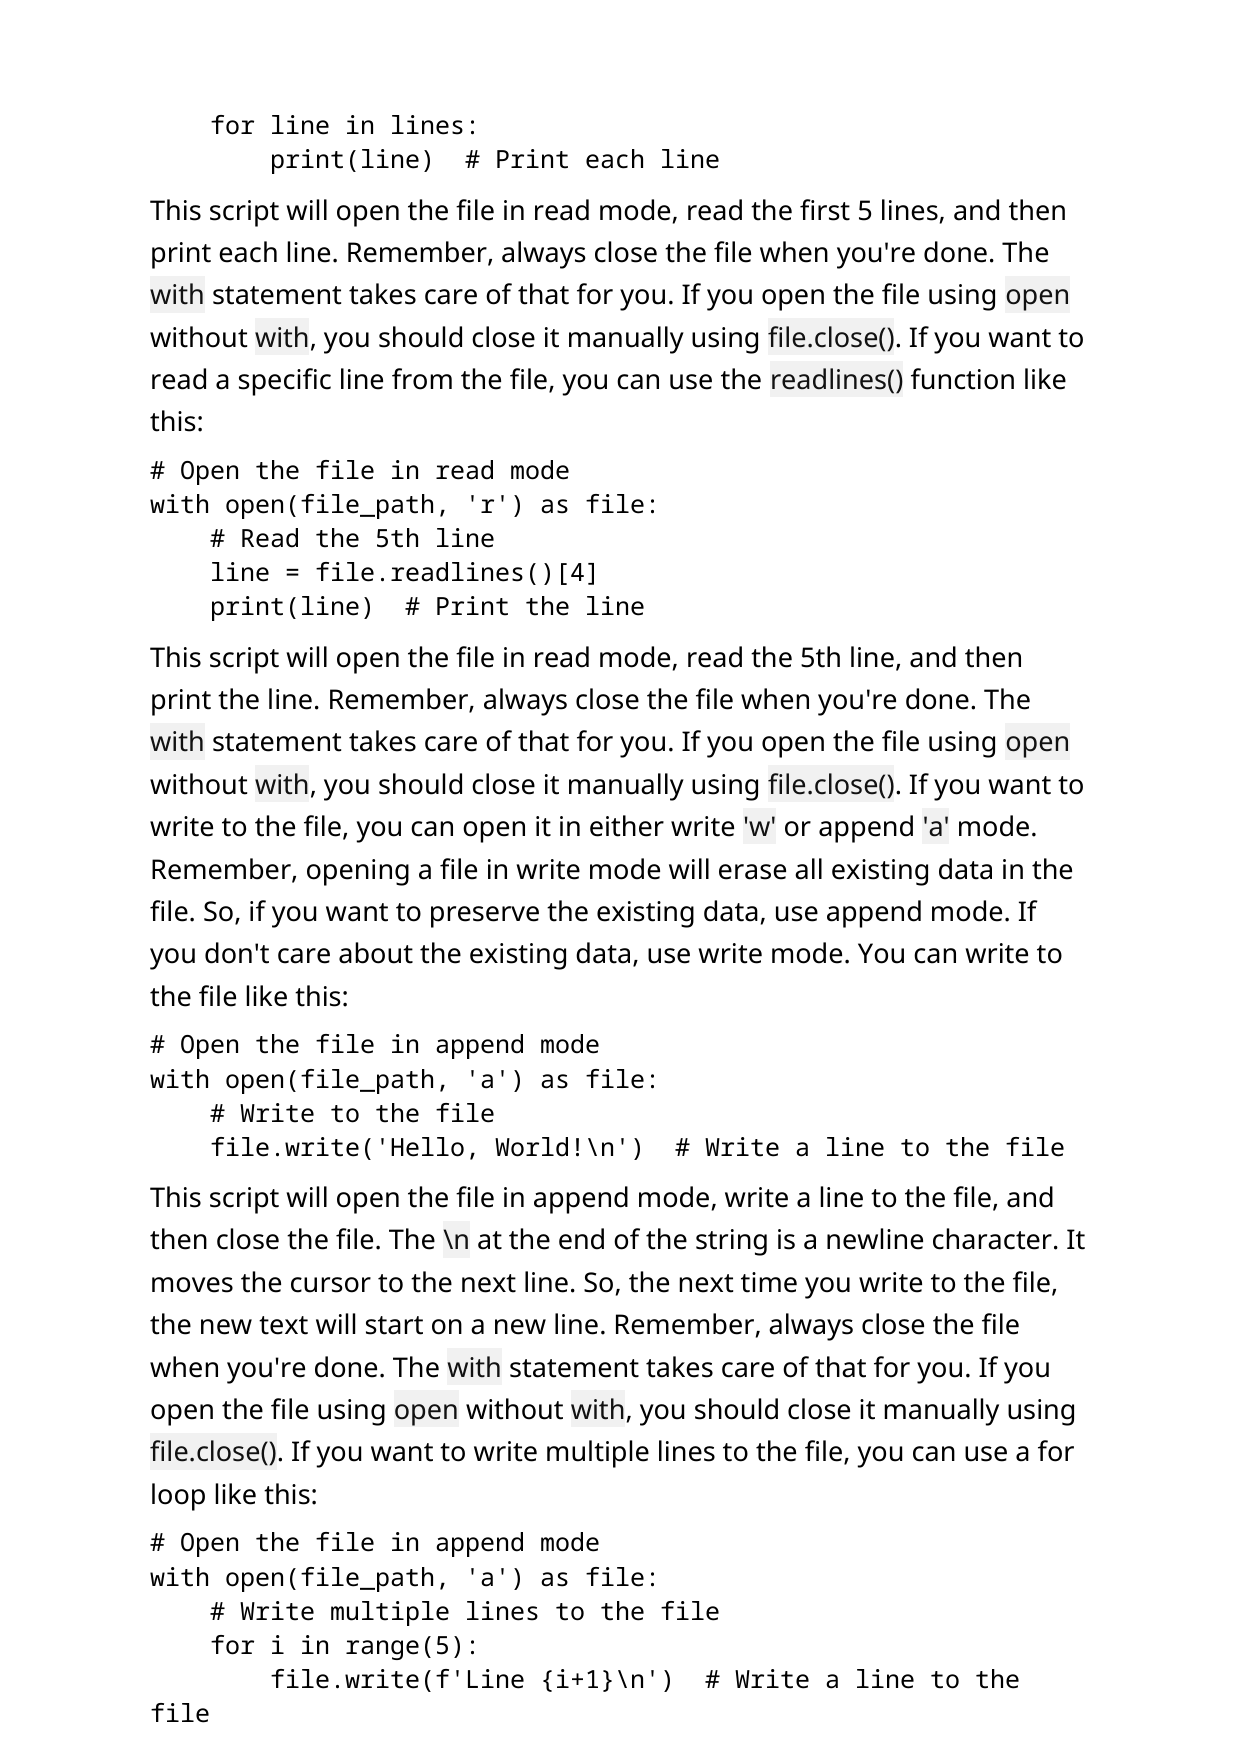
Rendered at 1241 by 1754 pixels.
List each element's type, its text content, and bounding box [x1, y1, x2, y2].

text for line in lines: [150, 108, 1090, 142]
text with open(file_path, 'a') as file: [150, 1559, 1090, 1593]
text for i in range(5): [150, 1627, 1090, 1661]
text file.write(f'Line {i+1}\n') # Write a line to the file [150, 1661, 1090, 1729]
text This script will open the file in read mode, read the 5th line, and then print the line. Remember, always close the file when you're done. The with statement takes care of that for you. If you open the file using open without with, you should close it manually using file.close(). If you want to write to the file, you can open it in either write 'w' or append 'a' mode. Remember, opening a file in write mode will erase all existing data in the file. So, if you want to preserve the existing data, use append mode. If you don't care about the existing data, use write mode. You can write to the file like this: [150, 638, 1090, 1014]
text # Open the file in read mode [150, 453, 1090, 487]
text print(line) # Print the line [150, 589, 1090, 623]
text This script will open the file in read mode, read the first 5 lines, and then print each line. Remember, always close the file when you're done. The with statement takes care of that for you. If you open the file using open without with, you should close it manually using file.close(). If you want to read a specific line from the file, you can use the readlines() function like this: [150, 191, 1090, 440]
text file.write('Hello, World!\n') # Write a line to the file [150, 1129, 1090, 1163]
text # Open the file in append mode [150, 1525, 1090, 1559]
text with open(file_path, 'r') as file: [150, 487, 1090, 521]
text # Write to the file [150, 1095, 1090, 1129]
text # Write multiple lines to the file [150, 1593, 1090, 1627]
text with open(file_path, 'a') as file: [150, 1061, 1090, 1095]
text This script will open the file in append mode, write a line to the file, and then close the file. The \n at the end of the string is a newline character. It moves the cursor to the next line. So, the next time you write to the file, the new text will start on a new line. Remember, always close the file when you're done. The with statement takes care of that for you. If you open the file using open without with, you should close it manually using file.close(). If you want to write multiple lines to the file, you can use a for loop like this: [150, 1178, 1090, 1512]
text line = file.readlines()[4] [150, 555, 1090, 589]
text print(line) # Print each line [150, 142, 1090, 176]
text # Read the 5th line [150, 521, 1090, 555]
text # Open the file in append mode [150, 1027, 1090, 1061]
